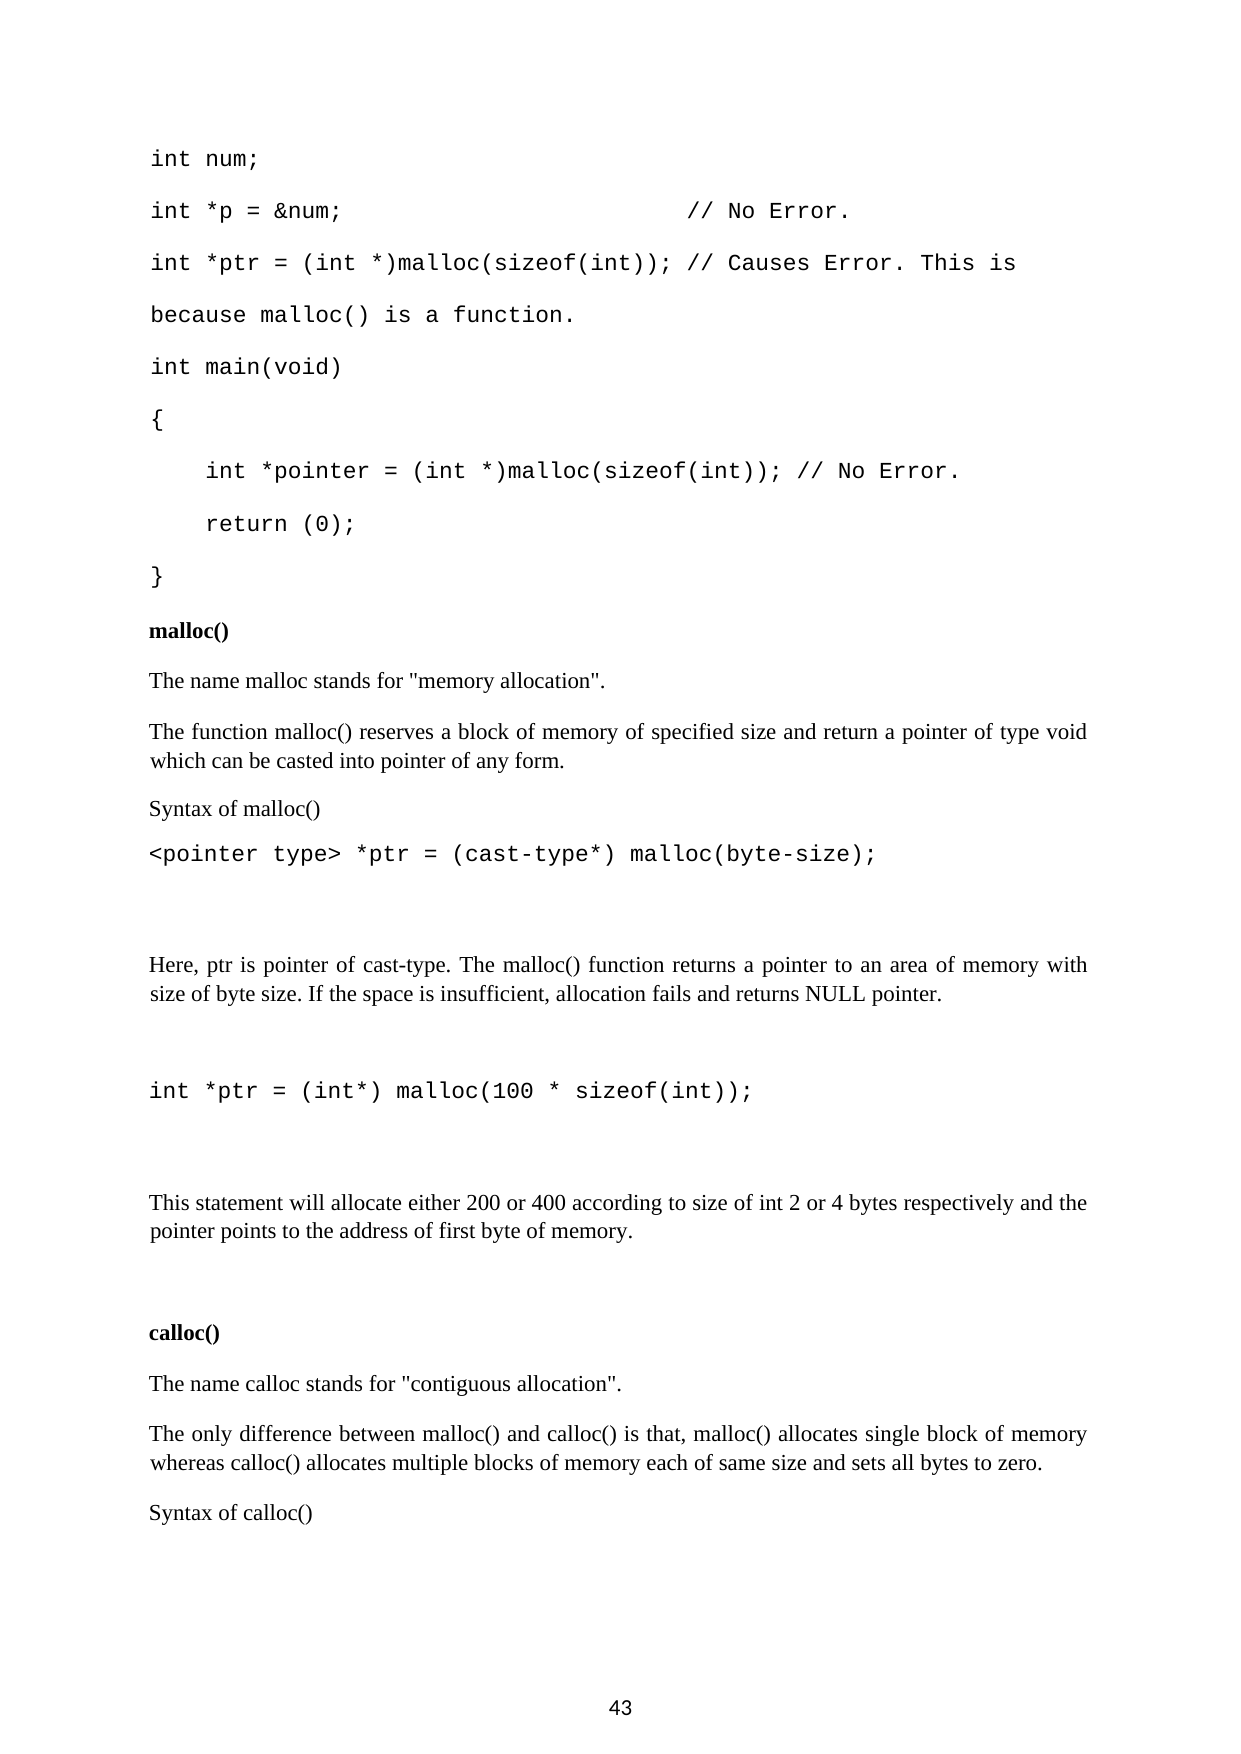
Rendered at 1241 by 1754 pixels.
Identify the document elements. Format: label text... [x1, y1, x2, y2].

text The name calloc stands for "contiguous allocation". [149, 1369, 1089, 1396]
text int main(void) [150, 355, 1090, 381]
text This statement will allocate either 200 or 400 according to size of int 2 or 4 bytes respectively and the pointer points to the address of first byte of memory. [149, 1189, 1089, 1244]
text Here, ptr is pointer of cast-type. The malloc() function returns a pointer to an area of memory with size of byte size. If the space is insufficient, allocation fails and returns NULL pointer. [149, 951, 1089, 1006]
text The function malloc() reserves a block of memory of specified size and return a pointer of type void which can be casted into pointer of any form. [149, 718, 1089, 773]
text The name malloc stands for "memory allocation". [149, 667, 1089, 694]
text int num; [150, 147, 1090, 173]
text int *p = &num; // No Error. [150, 199, 1090, 225]
text int *ptr = (int*) malloc(100 * sizeof(int)); [149, 1080, 1073, 1106]
text int *pointer = (int *)malloc(sizeof(int)); // No Error. [150, 460, 1090, 486]
text int *ptr = (int *)malloc(sizeof(int)); // Causes Error. This is because malloc() is a function. [150, 252, 1090, 329]
text } [150, 564, 1090, 590]
text <pointer type> *ptr = (cast-type*) malloc(byte-size); [149, 842, 1073, 868]
subtitle malloc() [149, 617, 1090, 643]
text return (0); [150, 512, 1090, 538]
subtitle calloc() [149, 1319, 1090, 1345]
text The only difference between malloc() and calloc() is that, malloc() allocates single block of memory whereas calloc() allocates multiple blocks of memory each of same size and sets all bytes to zero. [149, 1420, 1089, 1475]
text { [150, 408, 1090, 433]
text Syntax of calloc() [149, 1499, 1089, 1526]
text Syntax of malloc() [149, 794, 1089, 821]
